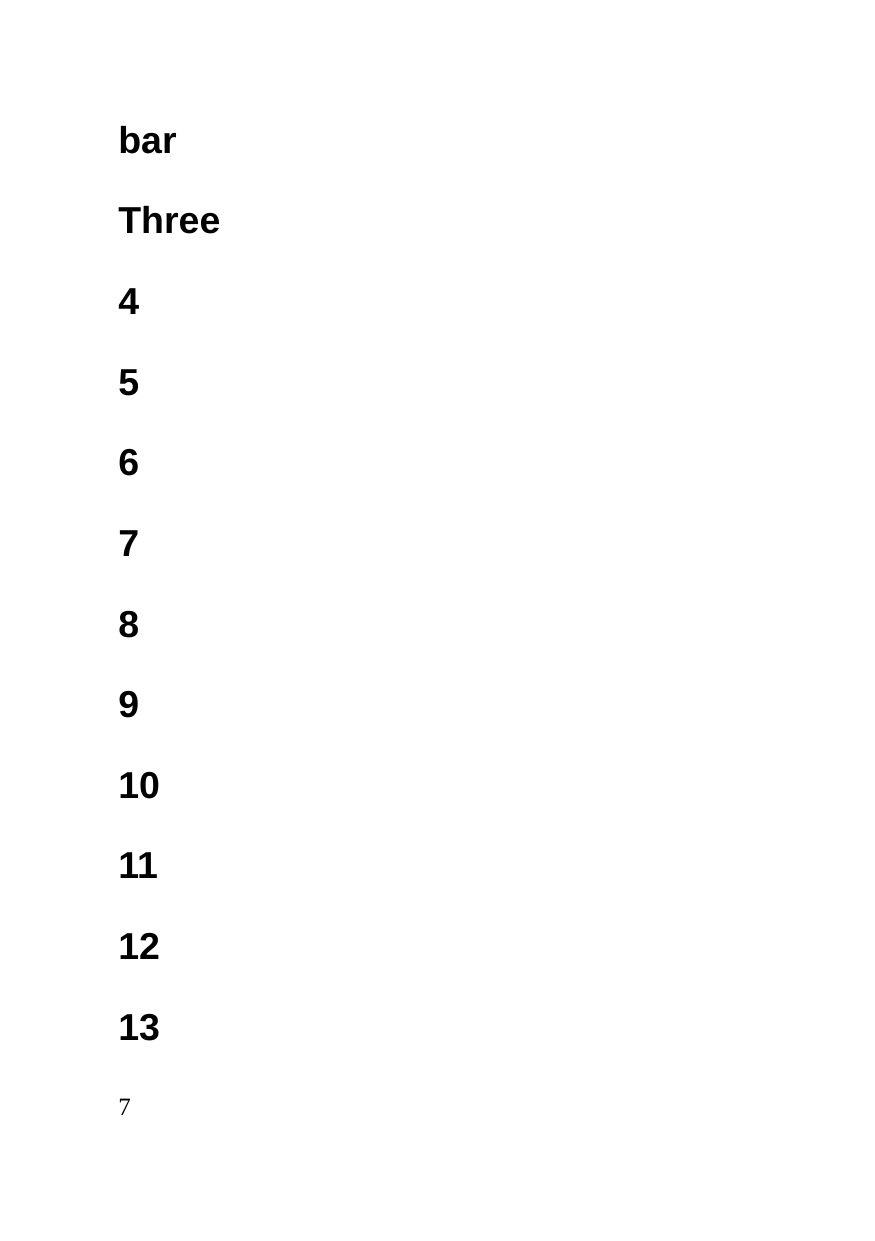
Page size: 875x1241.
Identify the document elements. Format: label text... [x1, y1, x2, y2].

subtitle 11 [118, 844, 756, 887]
subtitle 5 [118, 360, 756, 403]
subtitle 7 [118, 521, 756, 564]
subtitle 6 [118, 441, 756, 484]
subtitle 12 [118, 924, 756, 967]
subtitle 10 [118, 763, 756, 806]
subtitle 13 [118, 1005, 756, 1048]
subtitle 9 [118, 682, 756, 726]
subtitle 8 [118, 602, 756, 645]
subtitle bar [118, 118, 756, 161]
subtitle Three [118, 199, 756, 242]
subtitle 4 [118, 279, 756, 322]
